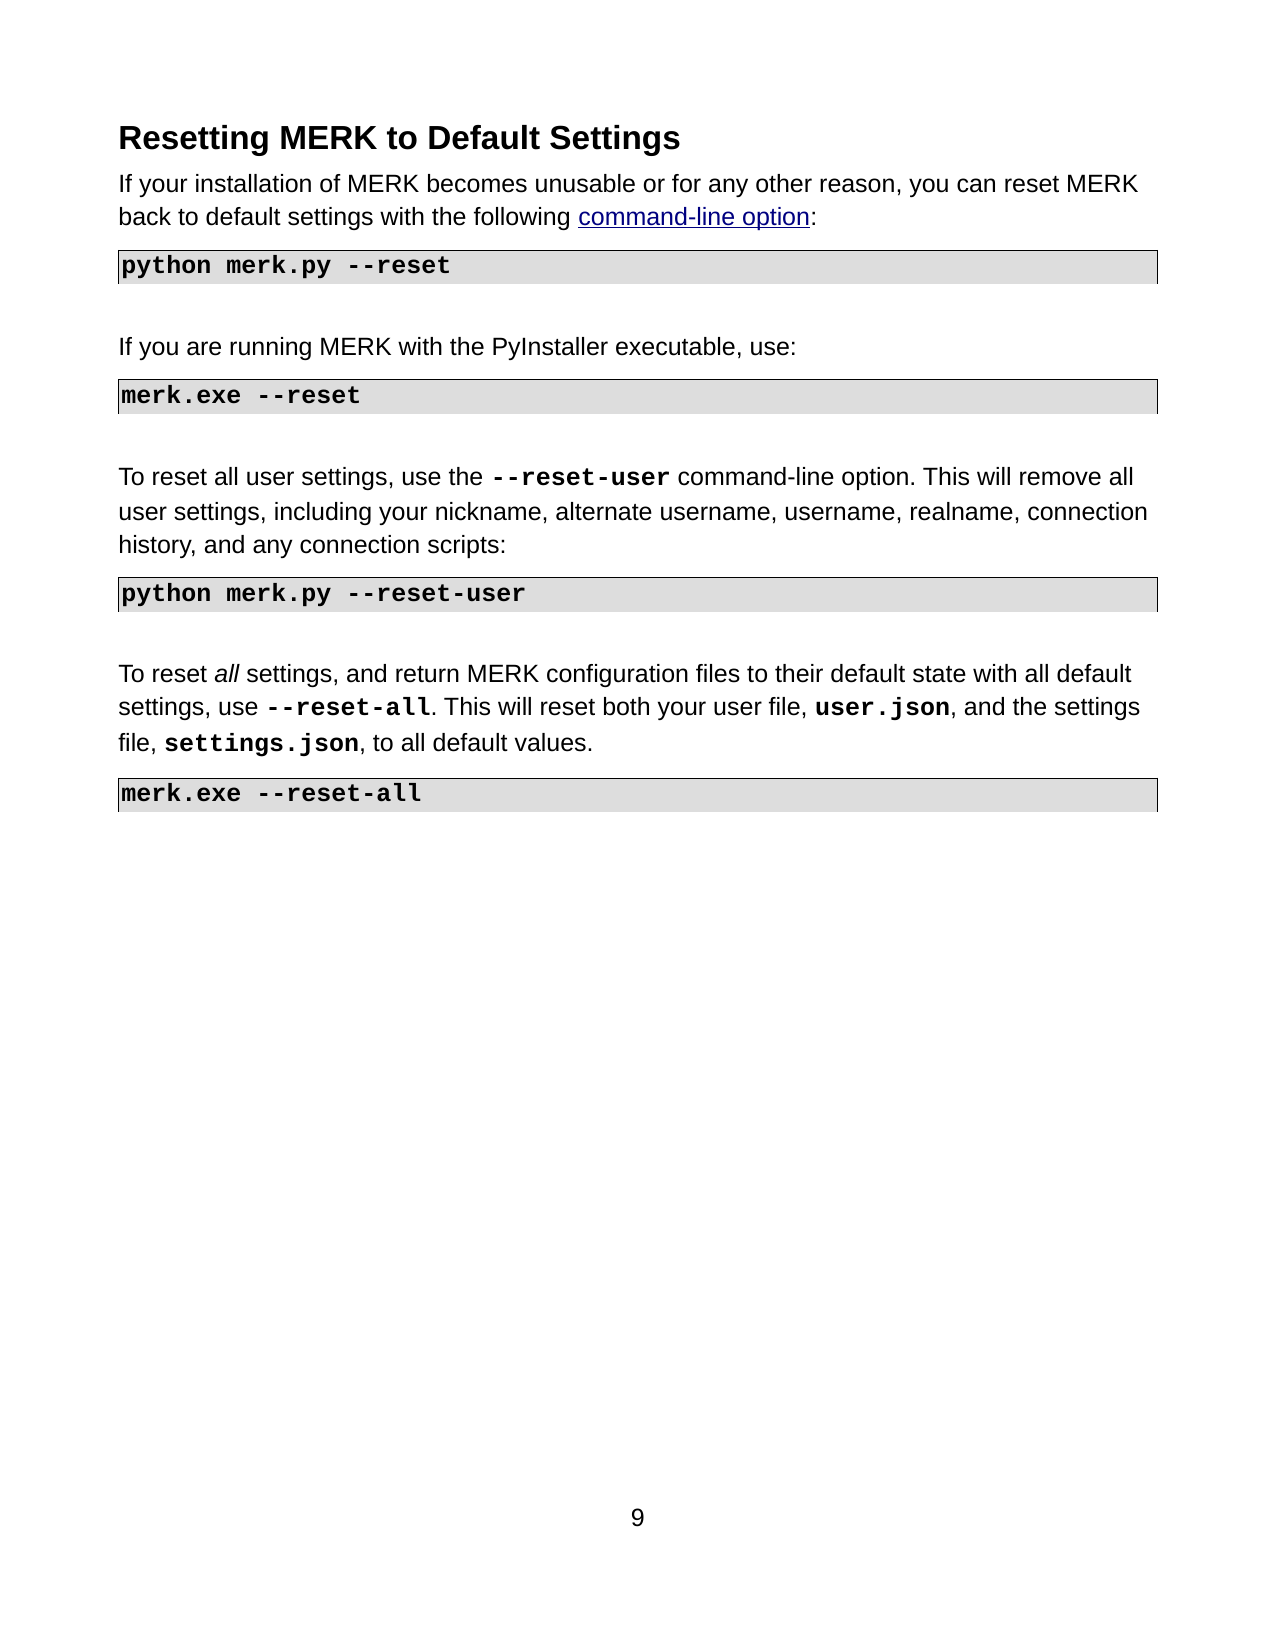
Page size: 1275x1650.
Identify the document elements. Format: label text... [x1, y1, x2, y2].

text If you are running MERK with the PyInstaller executable, use: [118, 332, 1157, 361]
text To reset all settings, and return MERK configuration files to their default state with all default settings, use --reset-all. This will reset both your user file, user.json, and the settings file, settings.json, to all default values. [118, 659, 1157, 758]
table_header merk.exe --reset-all [119, 779, 1157, 812]
table_header python merk.py --reset [119, 251, 1157, 284]
text If your installation of MERK becomes unusable or for any other reason, you can reset MERK back to default settings with the following command-line option: [118, 169, 1157, 231]
subtitle Resetting MERK to Default Settings [118, 118, 1157, 157]
text To reset all user settings, use the --reset-user command-line option. This will remove all user settings, including your nickname, alternate username, username, realname, connection history, and any connection scripts: [118, 461, 1157, 558]
table_header python merk.py --reset-user [119, 578, 1157, 612]
table_header merk.exe --reset [119, 380, 1157, 414]
